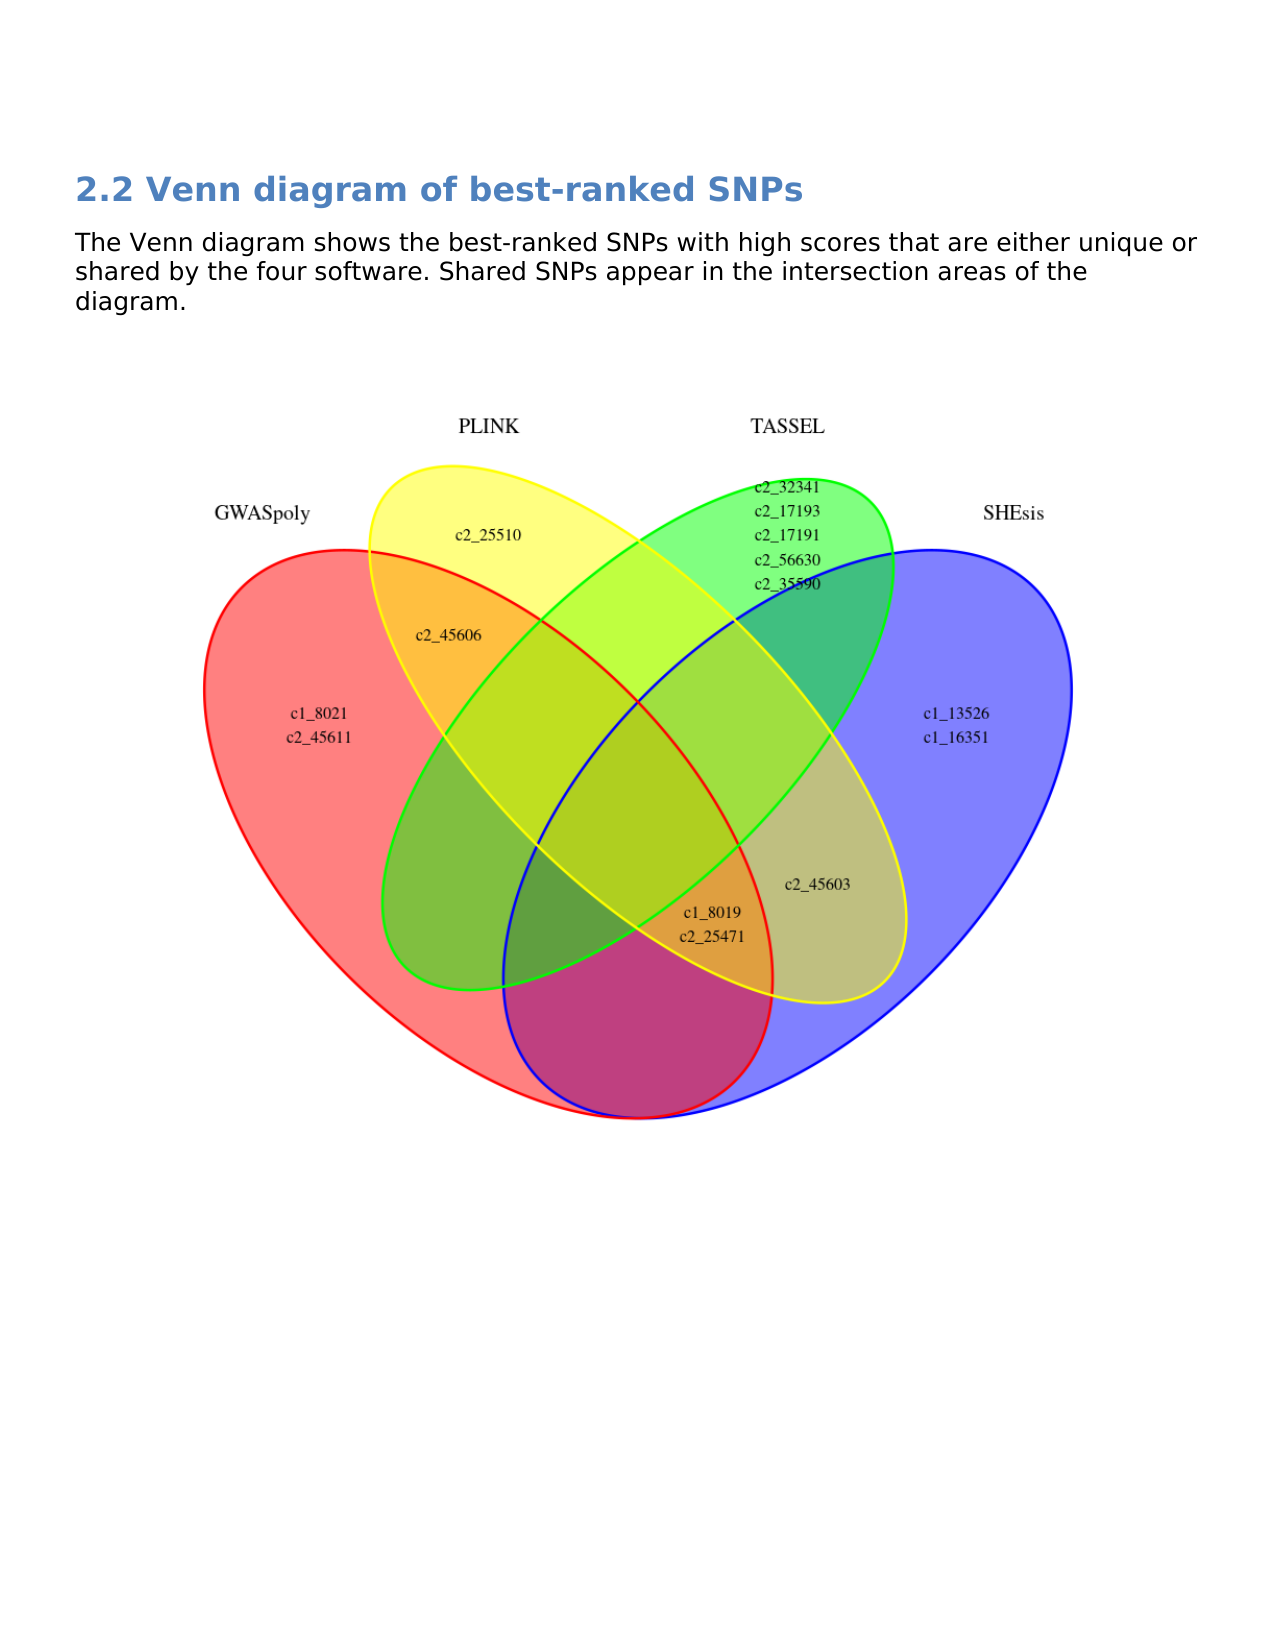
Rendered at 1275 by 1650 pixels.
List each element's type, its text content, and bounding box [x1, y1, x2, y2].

subtitle 2.2 Venn diagram of best-ranked SNPs [75, 171, 1200, 210]
picture [200, 334, 1075, 1210]
text The Venn diagram shows the best-ranked SNPs with high scores that are either unique or shared by the four software. Shared SNPs appear in the intersection areas of the diagram. [75, 228, 1200, 316]
